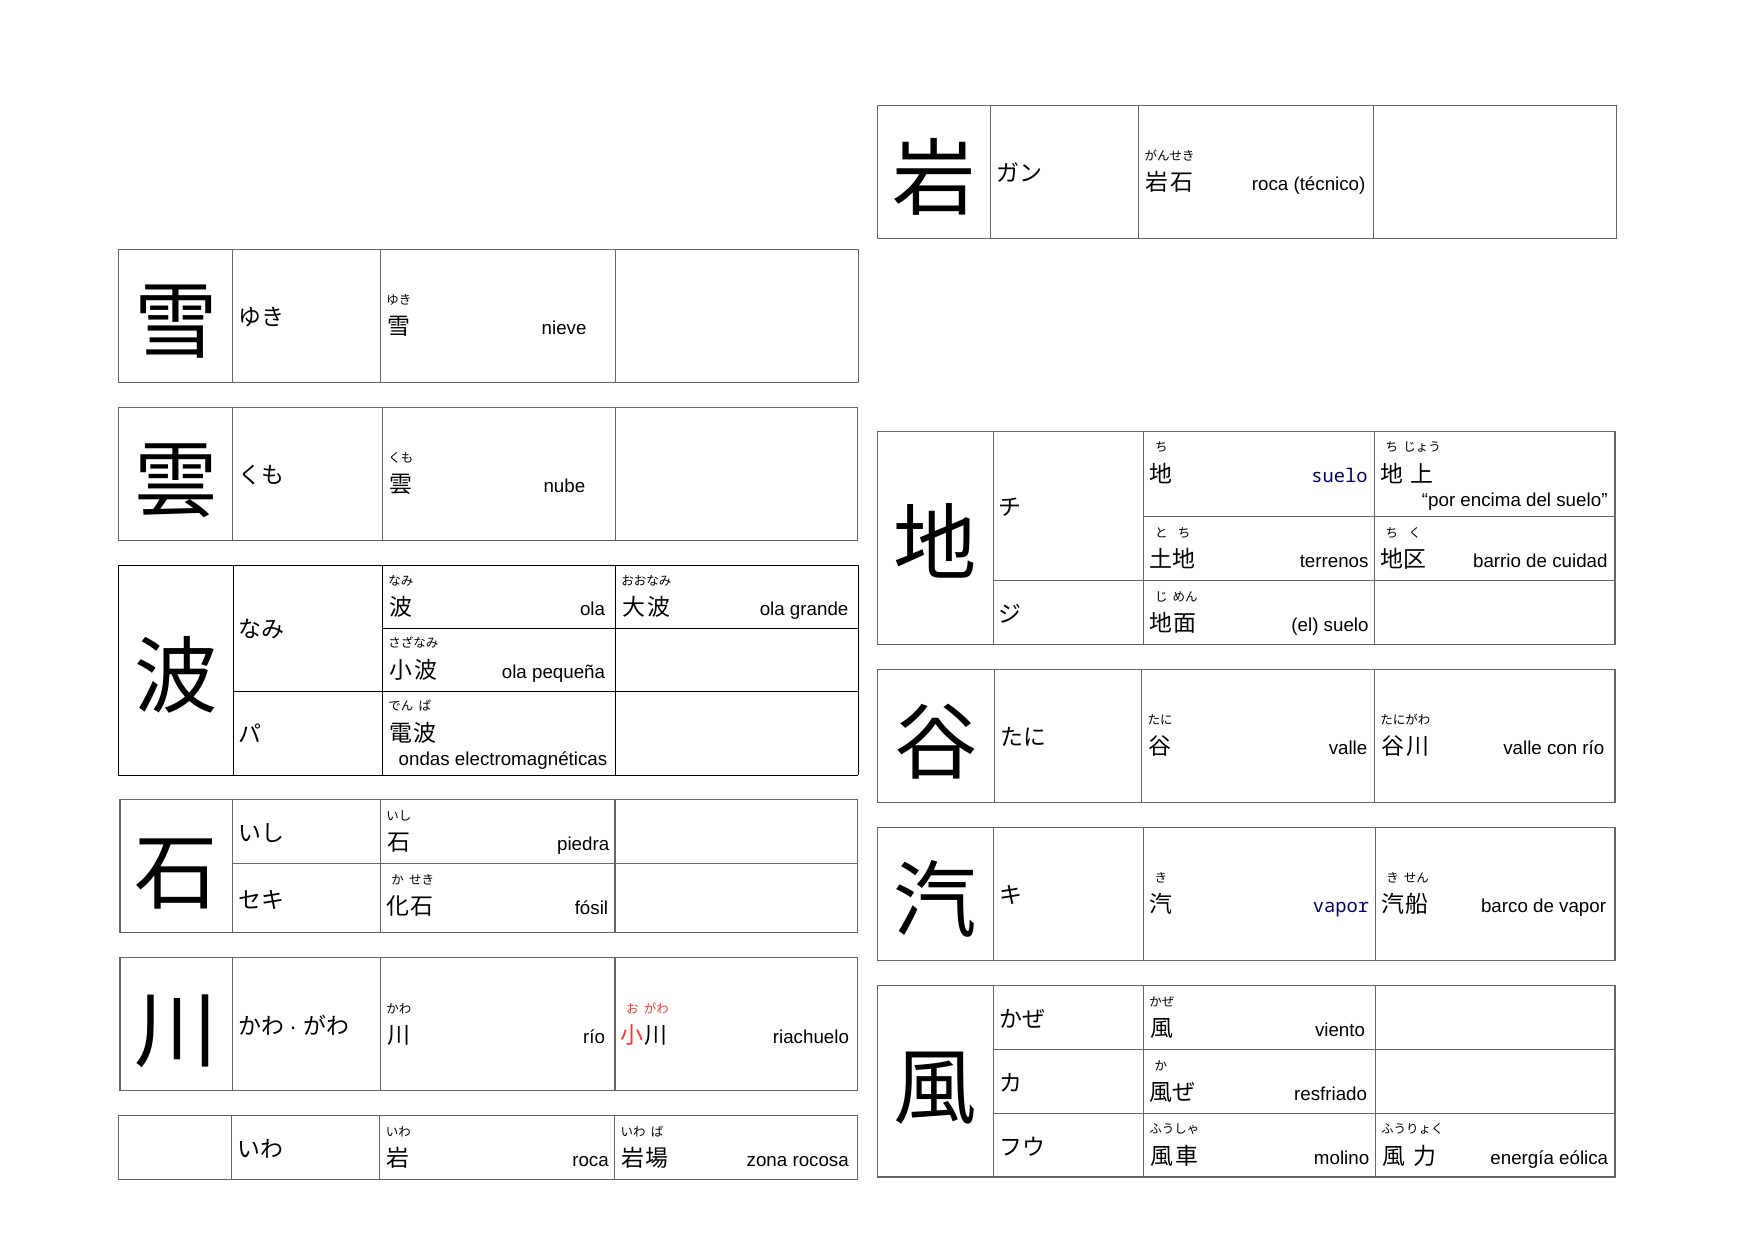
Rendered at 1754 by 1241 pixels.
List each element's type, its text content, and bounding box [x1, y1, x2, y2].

table_header 雲 [119, 408, 232, 540]
table_cell 風ふう力りょく energía eólica [1376, 1114, 1614, 1176]
table_cell [616, 692, 858, 775]
table_header 谷 [878, 670, 994, 802]
table_header 汽き船せん barco de vapor [1376, 828, 1614, 960]
table_header 雪 [119, 250, 232, 382]
table_header [1376, 986, 1614, 1049]
table_header 地 [878, 432, 993, 644]
table_cell [616, 864, 857, 932]
table_cell セキ [233, 864, 380, 932]
table_cell パ [234, 692, 382, 775]
table_cell ジ [994, 581, 1143, 644]
table_cell 地ち区く barrio de cuidad [1375, 517, 1614, 580]
table_header 風かぜ viento [1144, 986, 1375, 1049]
table_header 地ち suelo [1144, 432, 1374, 516]
table_header 川 [121, 958, 232, 1090]
table_cell 岩がん石せき roca (técnico) [1139, 106, 1373, 238]
table_header [616, 408, 857, 540]
table_cell 地じ面めん (el) suelo [1144, 581, 1374, 644]
table_header [616, 250, 858, 382]
table_cell 電でん波ぱ ondas electromagnéticas [383, 692, 615, 775]
table_cell カ [994, 1050, 1143, 1113]
table_header いわ [232, 1116, 379, 1179]
table_header チ [994, 432, 1143, 580]
table_header 波 [119, 566, 233, 775]
table_header 岩いわ場ば zona rocosa [615, 1116, 857, 1179]
table_cell [1374, 106, 1616, 238]
table_header 小お川がわ riachuelo [616, 958, 857, 1090]
table_header 石いし piedra [381, 800, 614, 863]
table_cell 土と地ち terrenos [1144, 517, 1374, 580]
table_header 汽き vapor [1144, 828, 1375, 960]
table_cell ガン [991, 106, 1138, 238]
table_cell 小さざ波なみ ola pequeña [383, 629, 615, 691]
table_header ゆき [233, 250, 380, 382]
table_cell [1375, 581, 1614, 644]
table_header 川かわ río [381, 958, 614, 1090]
table_header 風 [878, 986, 993, 1176]
table_header 岩いわ roca [380, 1116, 614, 1179]
table_cell フウ [994, 1114, 1143, 1176]
table_cell 風かぜ resfriado [1144, 1050, 1375, 1113]
table_cell 風ふう車しゃ molino [1144, 1114, 1375, 1176]
table_header かわ · がわ [233, 958, 380, 1090]
table_header キ [994, 828, 1143, 960]
table_cell [1376, 1050, 1614, 1113]
table_header 石 [121, 800, 232, 932]
table_header 谷たに川がわ valle con río [1375, 670, 1614, 802]
table_header 大おお波なみ ola grande [616, 566, 858, 628]
table_header かぜ [994, 986, 1143, 1049]
table_header 谷たに valle [1142, 670, 1374, 802]
table_header いし [233, 800, 380, 863]
table_header 地ち上じょう “por encima del suelo” [1375, 432, 1614, 516]
table_header たに [995, 670, 1141, 802]
table_header 雪ゆき nieve [381, 250, 615, 382]
table_header [119, 1116, 231, 1179]
table_header 岩 [878, 106, 990, 238]
table_header 汽 [878, 828, 993, 960]
table_header くも [233, 408, 382, 540]
table_header [616, 800, 857, 863]
table_header なみ [234, 566, 382, 691]
table_cell [616, 629, 858, 691]
table_header 波なみ ola [383, 566, 615, 628]
table_header 雲くも nube [383, 408, 615, 540]
table_cell 化か石せき fósil [381, 864, 614, 932]
